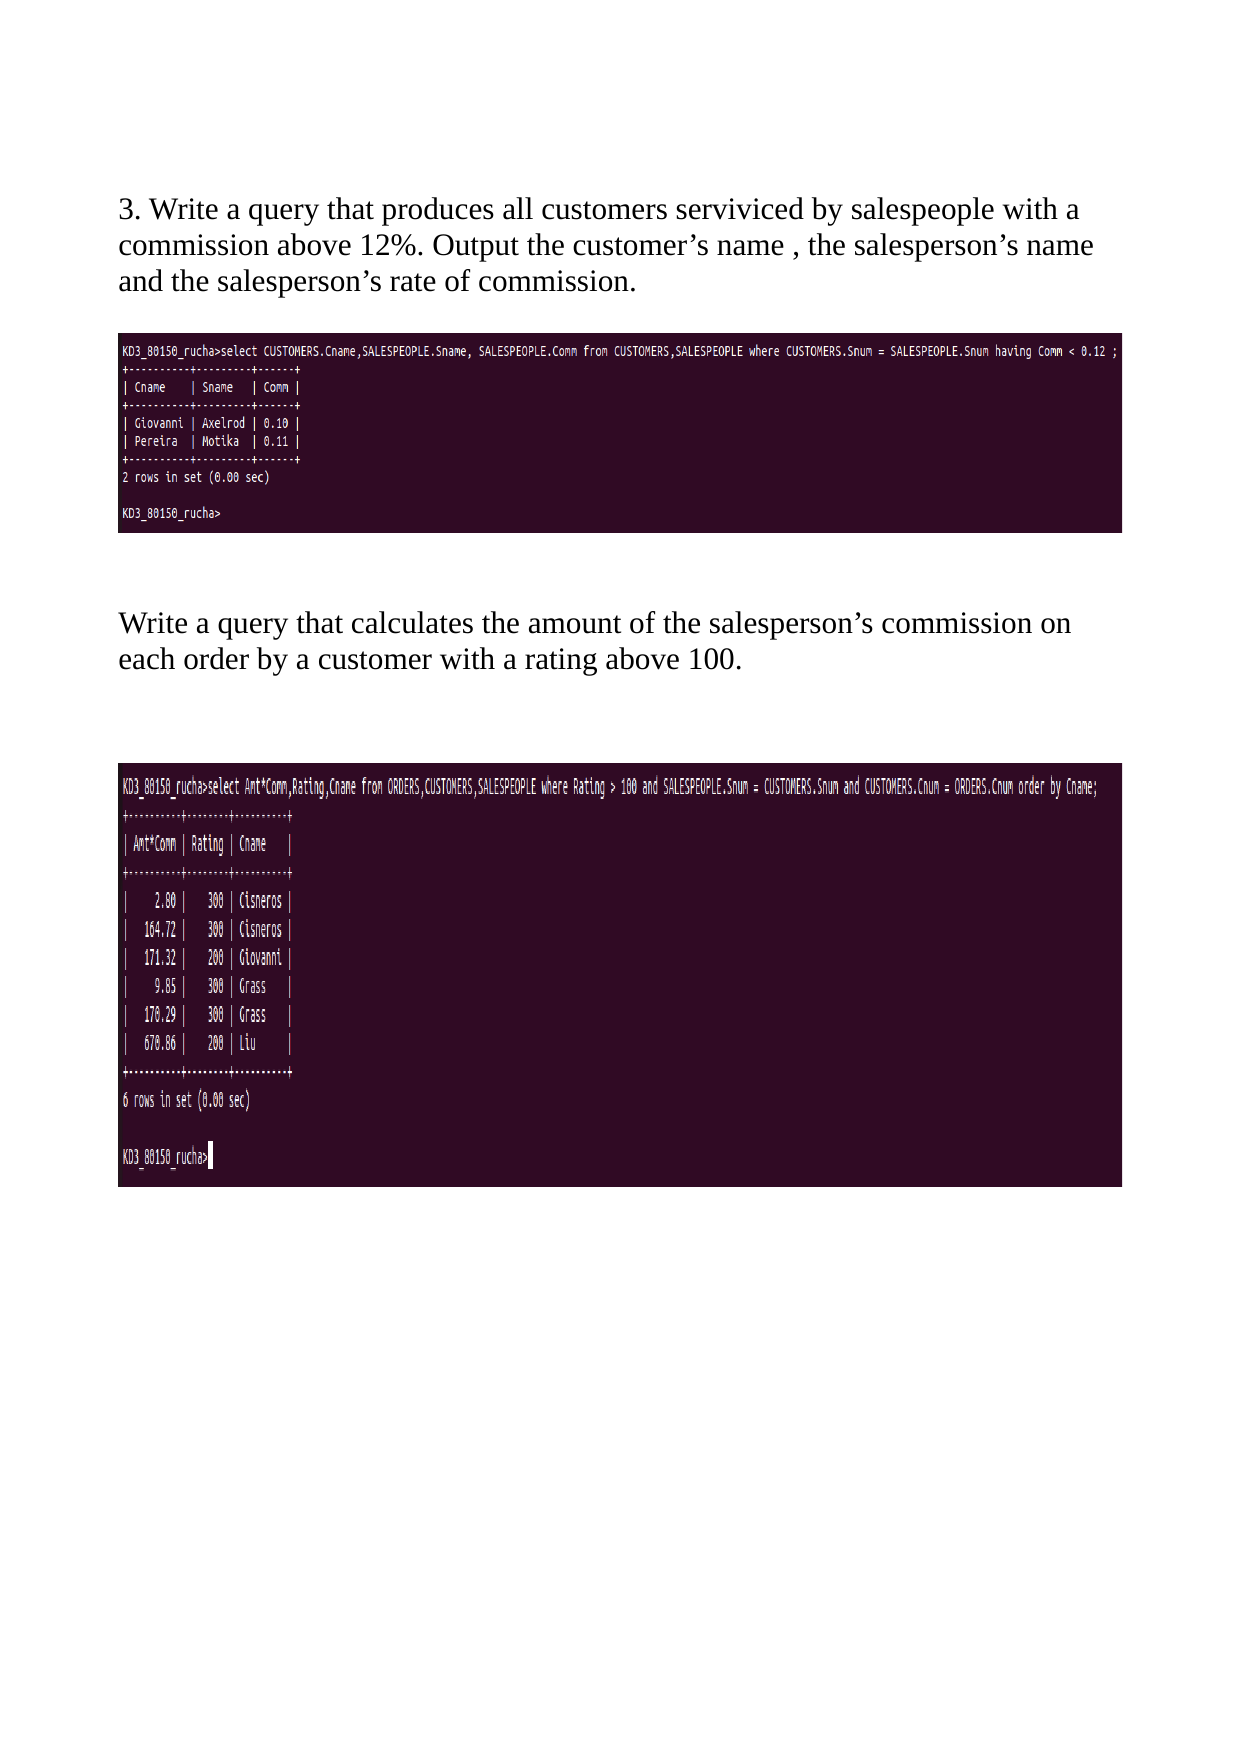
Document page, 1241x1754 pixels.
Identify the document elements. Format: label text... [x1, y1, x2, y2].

text Write a query that calculates the amount of the salesperson’s commission on each order by a customer with a rating above 100. [118, 605, 1122, 677]
text 3. Write a query that produces all customers serviviced by salespeople with a commission above 12%. Output the customer’s name , the salesperson’s name and the salesperson’s rate of commission. [118, 190, 1122, 298]
picture [118, 333, 1123, 533]
picture [118, 763, 1123, 1187]
